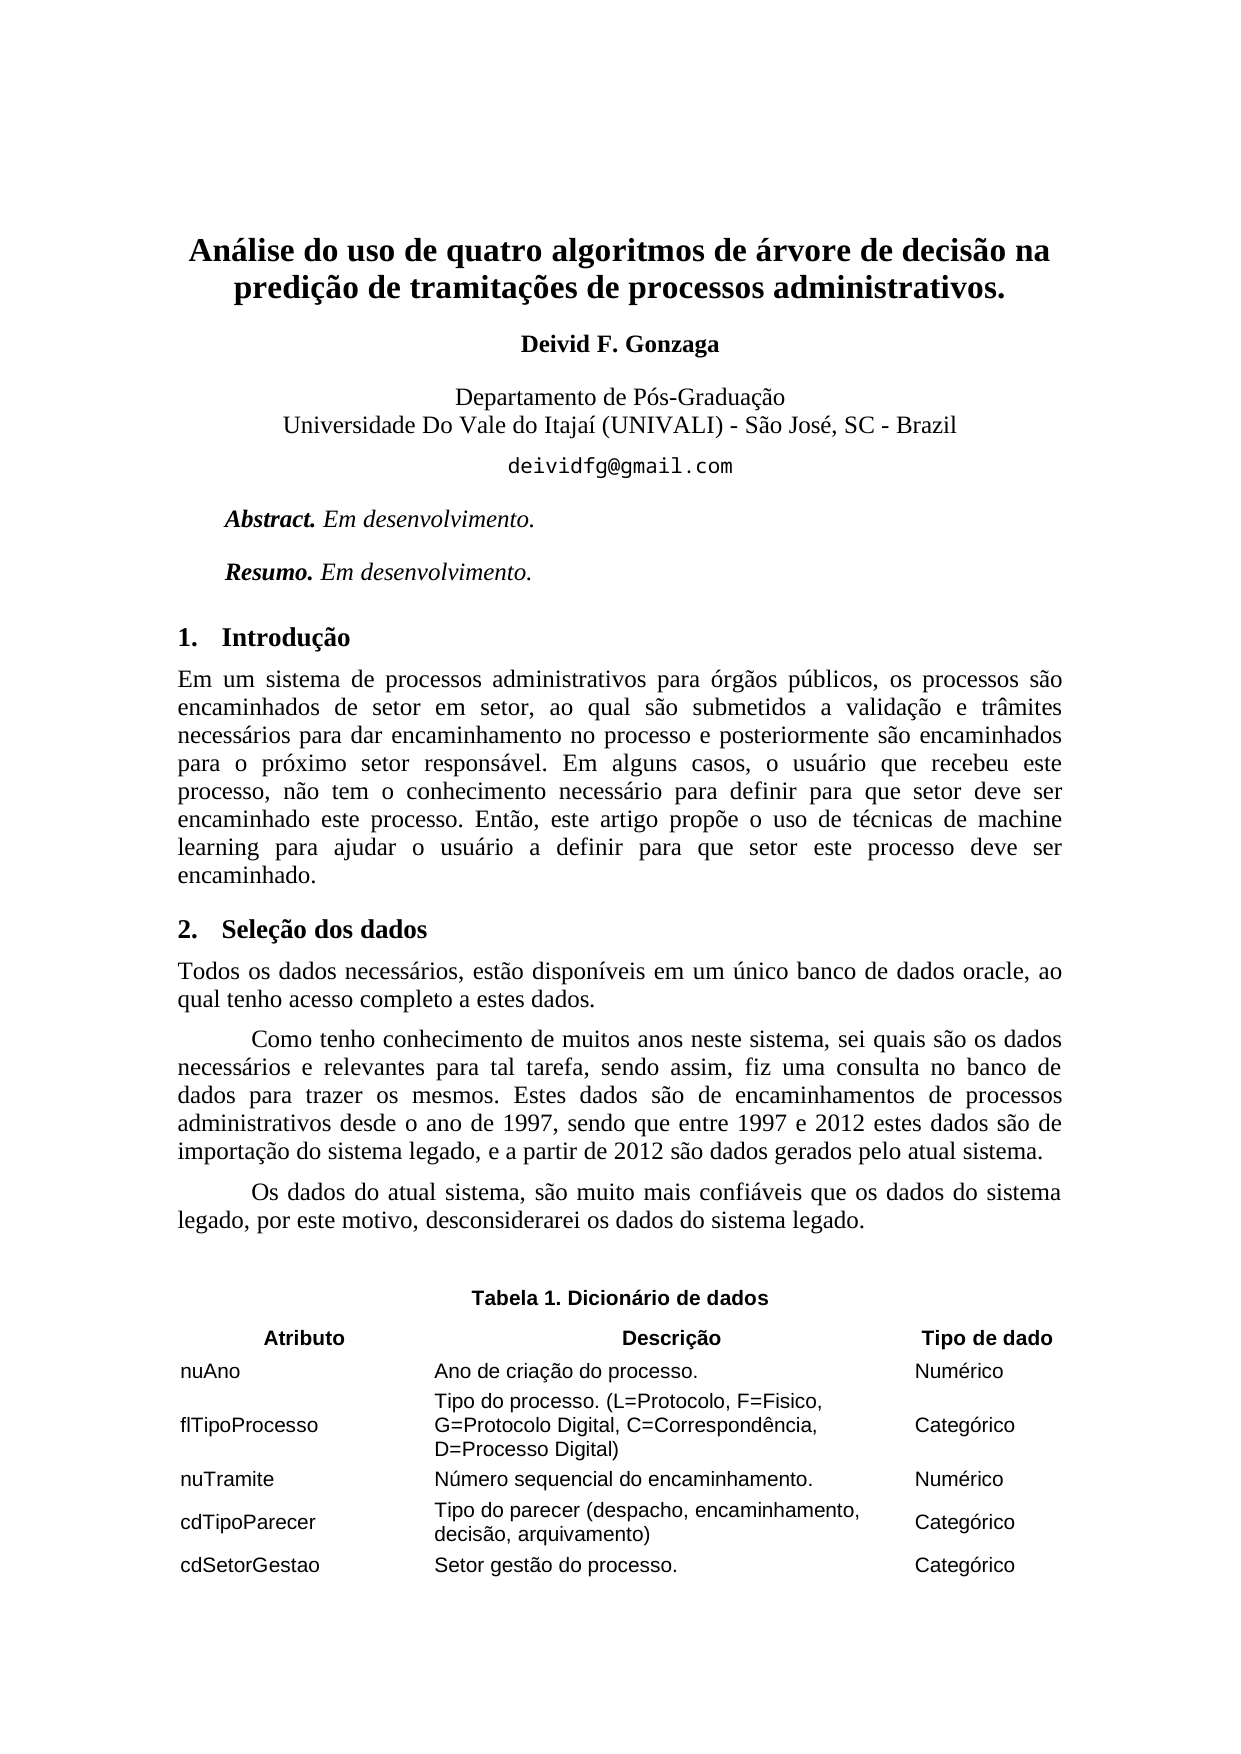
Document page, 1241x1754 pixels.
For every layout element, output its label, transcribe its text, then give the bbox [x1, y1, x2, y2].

text Deivid F. Gonzaga [177, 330, 1063, 358]
text Como tenho conhecimento de muitos anos neste sistema, sei quais são os dados necessários e relevantes para tal tarefa, sendo assim, fiz uma consulta no banco de dados para trazer os mesmos. Estes dados são de encaminhamentos de processos administrativos desde o ano de 1997, sendo que entre 1997 e 2012 estes dados são de importação do sistema legado, e a partir de 2012 são dados gerados pelo atual sistema. [177, 1025, 1063, 1165]
table_cell Tipo do processo. (L=Protocolo, F=Fisico, G=Protocolo Digital, C=Correspondência, D=Processo Digital) [431, 1387, 912, 1463]
text Em um sistema de processos administrativos para órgãos públicos, os processos são encaminhados de setor em setor, ao qual são submetidos a validação e trâmites necessários para dar encaminhamento no processo e posteriormente são encaminhados para o próximo setor responsável. Em alguns casos, o usuário que recebeu este processo, não tem o conhecimento necessário para definir para que setor deve ser encaminhado este processo. Então, este artigo propõe o uso de técnicas de machine learning para ajudar o usuário a definir para que setor este processo deve ser encaminhado. [177, 665, 1063, 889]
title Introdução [177, 623, 1063, 653]
table_cell nuTramite [177, 1464, 431, 1496]
table_header Atributo [177, 1322, 431, 1355]
text Universidade Do Vale do Itajaí (UNIVALI) - São José, SC - Brazil [177, 411, 1063, 439]
title Análise do uso de quatro algoritmos de árvore de decisão na predição de tramitações de processos administrativos. [177, 231, 1063, 305]
table_header Tipo de dado [912, 1322, 1063, 1355]
text Abstract. Em desenvolvimento. [224, 505, 1016, 533]
text Todos os dados necessários, estão disponíveis em um único banco de dados oracle, ao qual tenho acesso completo a estes dados. [177, 957, 1063, 1013]
text Resumo. Em desenvolvimento. [224, 558, 1016, 586]
table_cell nuAno [177, 1355, 431, 1387]
text Os dados do atual sistema, são muito mais confiáveis que os dados do sistema legado, por este motivo, desconsiderarei os dados do sistema legado. [177, 1177, 1063, 1233]
table_cell flTipoProcesso [177, 1387, 431, 1463]
text Tabela 1. Dicionário de dados [224, 1286, 1016, 1310]
text deividfg@gmail.com [177, 451, 1063, 480]
table_cell Numérico [912, 1464, 1063, 1496]
table_header Descrição [431, 1322, 912, 1355]
table_cell Número sequencial do encaminhamento. [431, 1464, 912, 1496]
table_cell cdTipoParecer [177, 1496, 431, 1549]
table_cell Ano de criação do processo. [431, 1355, 912, 1387]
table_cell Setor gestão do processo. [431, 1549, 912, 1581]
table_cell Categórico [912, 1387, 1063, 1463]
table_cell Tipo do parecer (despacho, encaminhamento, decisão, arquivamento) [431, 1496, 912, 1549]
table_cell Numérico [912, 1355, 1063, 1387]
table_cell Categórico [912, 1496, 1063, 1549]
table_cell Categórico [912, 1549, 1063, 1581]
title Seleção dos dados [177, 914, 1063, 944]
table_cell cdSetorGestao [177, 1549, 431, 1581]
text Departamento de Pós-Graduação [177, 383, 1063, 411]
